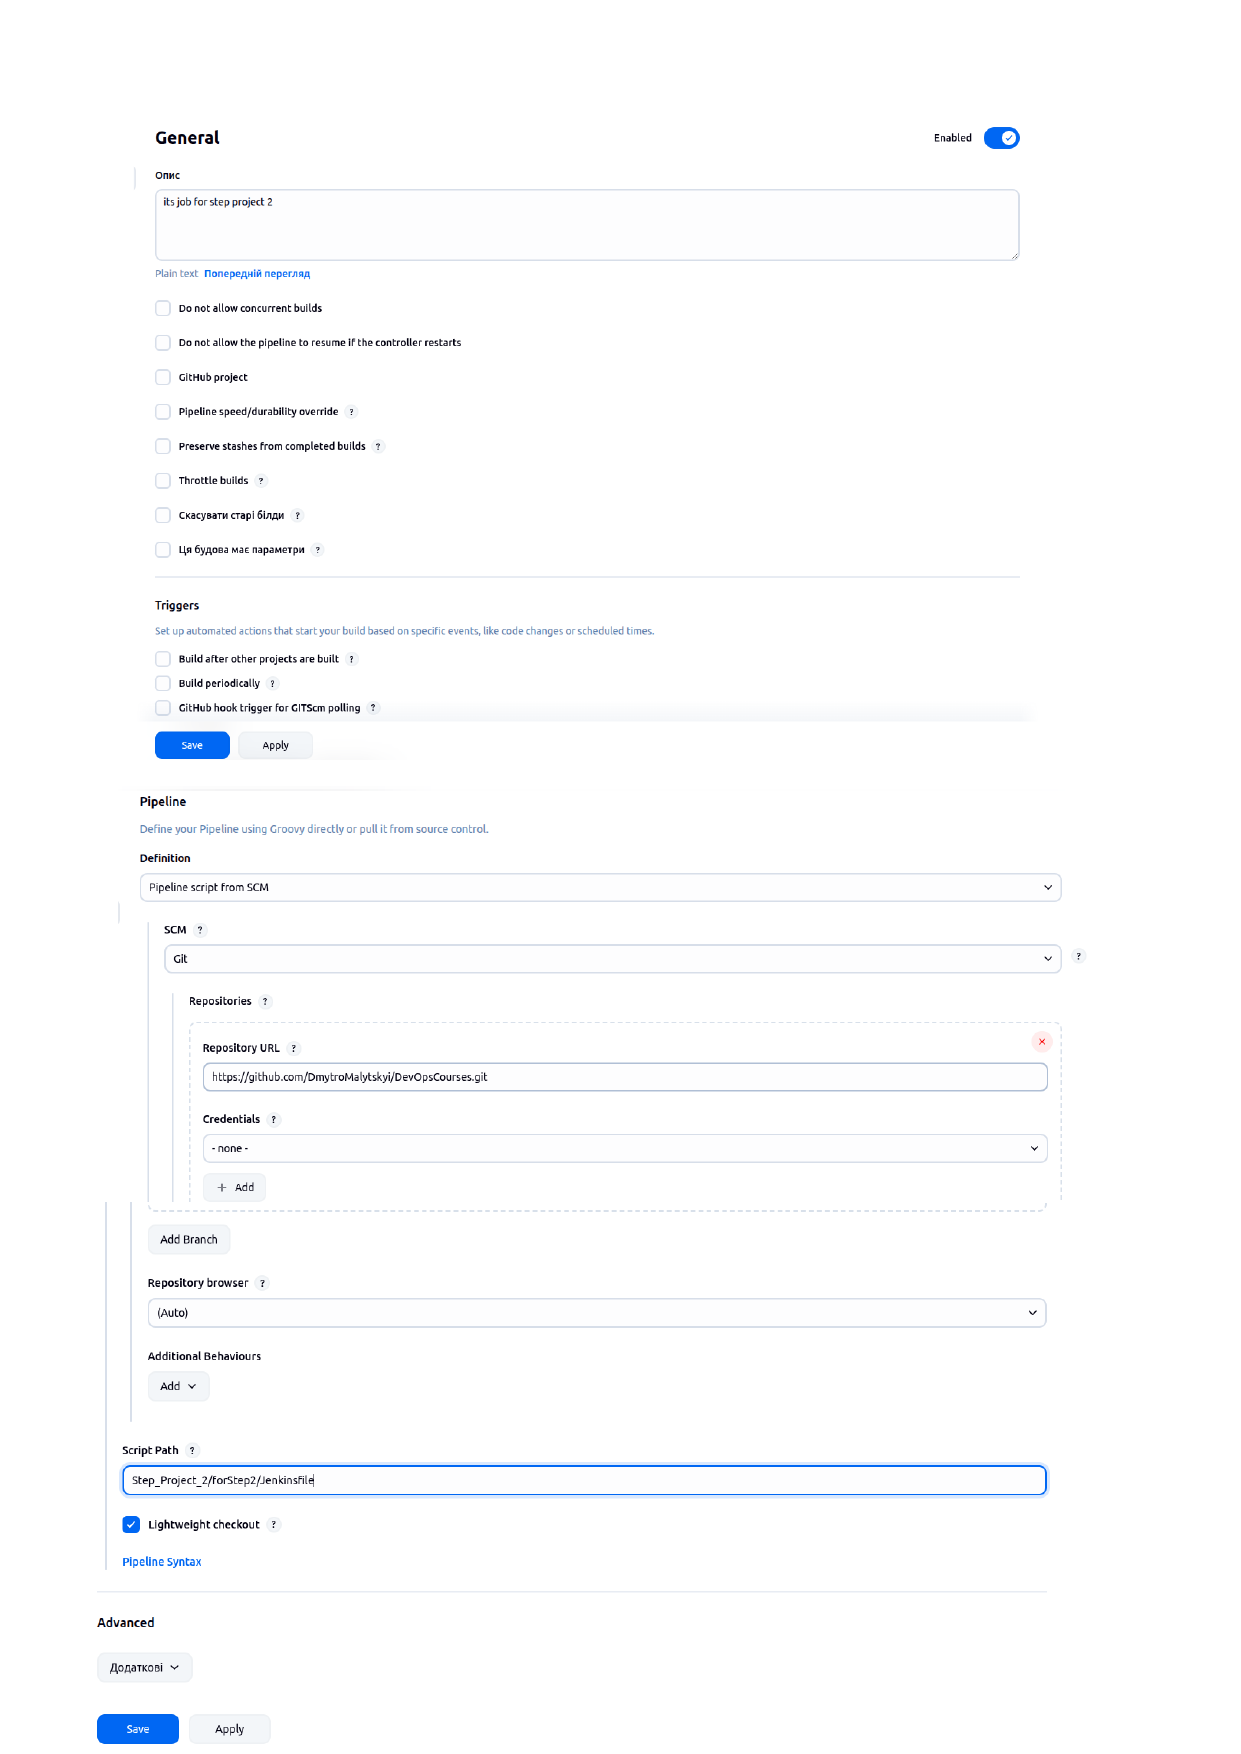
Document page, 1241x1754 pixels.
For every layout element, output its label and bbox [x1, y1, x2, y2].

picture [96, 786, 1123, 1754]
picture [133, 121, 1138, 760]
